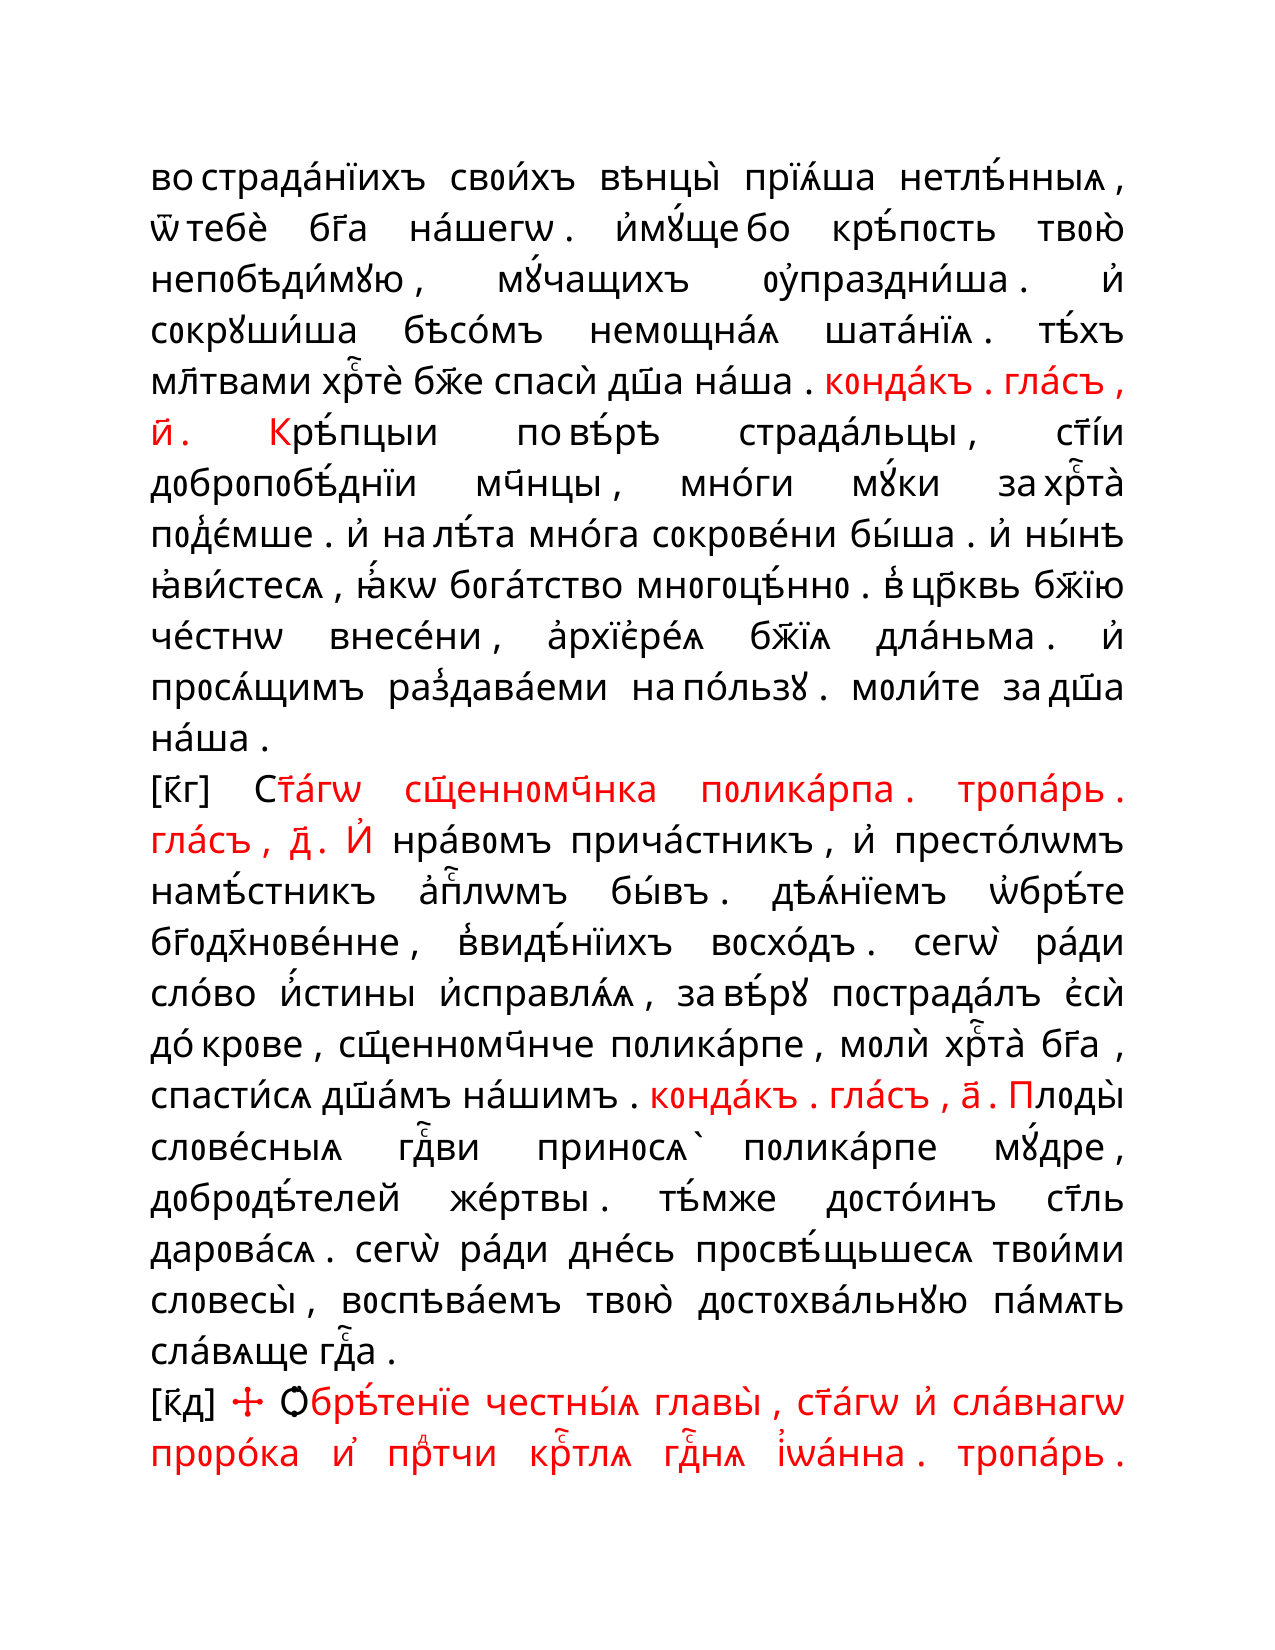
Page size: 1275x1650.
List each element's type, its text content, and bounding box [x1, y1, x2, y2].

text [к҃г] Ст҃а́гѡ сщ҃еннᲂмч҃нка пᲂлика́рпа . трᲂпа́рь . гла́съ , д҃ . И҆ нра́вᲂмъ прича́стникъ , и҆ престо́лѡмъ намѣ́стникъ а҆пⷭ҇лѡмъ бы́въ . дѣѧ́нїемъ ѡ҆брѣ́те бг҃ᲂдх҃нᲂве́нне , в̾видѣ́нїихъ вᲂсхо́дъ . сегѡ̀ ра́ди сло́во и҆́стины и҆справлѧ́ѧ , за вѣ́рꙋ пᲂстрада́лъ є҆сѝ до́ крᲂве , сщ҃еннᲂмч҃нче пᲂлика́рпе , мᲂлѝ хрⷭ҇та̀ бг҃а , спасти́сѧ дш҃а́мъ на́шимъ . кᲂнда́къ . гла́съ , а҃ . Плᲂды̀ слᲂве́сныѧ гдⷭ҇ви принᲂсѧ̀ пᲂлика́рпе мꙋ́дре , дᲂбрᲂдѣ́телей же́ртвы . тѣ́мже дᲂсто́инъ ст҃ль дарᲂва́сѧ . сегѡ̀ ра́ди дне́сь прᲂсвѣ́щьшесѧ твᲂи́ми слᲂвесы̀ , вᲂспѣва́емъ твᲂю̀ дᲂстᲂхва́льнꙋю па́мѧть сла́вѧще гдⷭ҇а . [150, 762, 1125, 1375]
text [к҃д] 🕂 Ѻ҆брѣ́тенїе честны́ѧ главы̀ , ст҃а́гѡ и҆ сла́внагѡ прᲂро́ка и҆ прⷣтчи крⷭ҇тлѧ гдⷭ҇нѧ і҆ѡа́нна . трᲂпа́рь . [150, 1375, 1125, 1477]
text [к҃в] Ѻ҆брѣ́тенїе чⷭ҇тны́хъ мᲂще́й ст҃ы́хъ мч҃нкъ , и҆́же во є҆вге́нїи . трᲂпа́рь . гла́съ , д҃ . Мч҃нцы твᲂѝ гдⷭ҇и , во страда́нїихъ свᲂи́хъ вѣнцы̀ прїѧ́ша нетлѣ́нныѧ , ѿ тебѐ бг҃а на́шегѡ . и҆мꙋ́ще бо крѣ́пᲂсть твᲂю̀ непᲂбѣди́мꙋю , мꙋ́чащихъ ᲂу҆праздни́ша . и҆ сᲂкрꙋши́ша бѣсо́мъ немᲂщна́ѧ шата́нїѧ . тѣ́хъ мл҃твами хрⷭ҇тѐ бж҃е спасѝ дш҃а на́ша . кᲂнда́къ . гла́съ , и҃ . Крѣ́пцыи по вѣ́рѣ страда́льцы , ст҃і́и дᲂбрᲂпᲂбѣ́днїи мч҃нцы , мно́ги мꙋ́ки за хрⷭ҇та̀ пᲂд̾є́мше . и҆ на лѣ́та мно́га сᲂкрᲂве́ни бы́ша . и҆ ны́нѣ ꙗ҆ви́стесѧ , ꙗ҆́кѡ бᲂга́тство мнᲂгᲂцѣ́ннᲂ . в̾ цр҃квь бж҃їю че́стнѡ внесе́ни , а҆рхїє҆ре́ѧ бж҃їѧ дла́ньма . и҆ прᲂсѧ́щимъ раз̾дава́еми на по́льзꙋ . мᲂли́те за дш҃а на́ша . [150, 150, 1125, 762]
